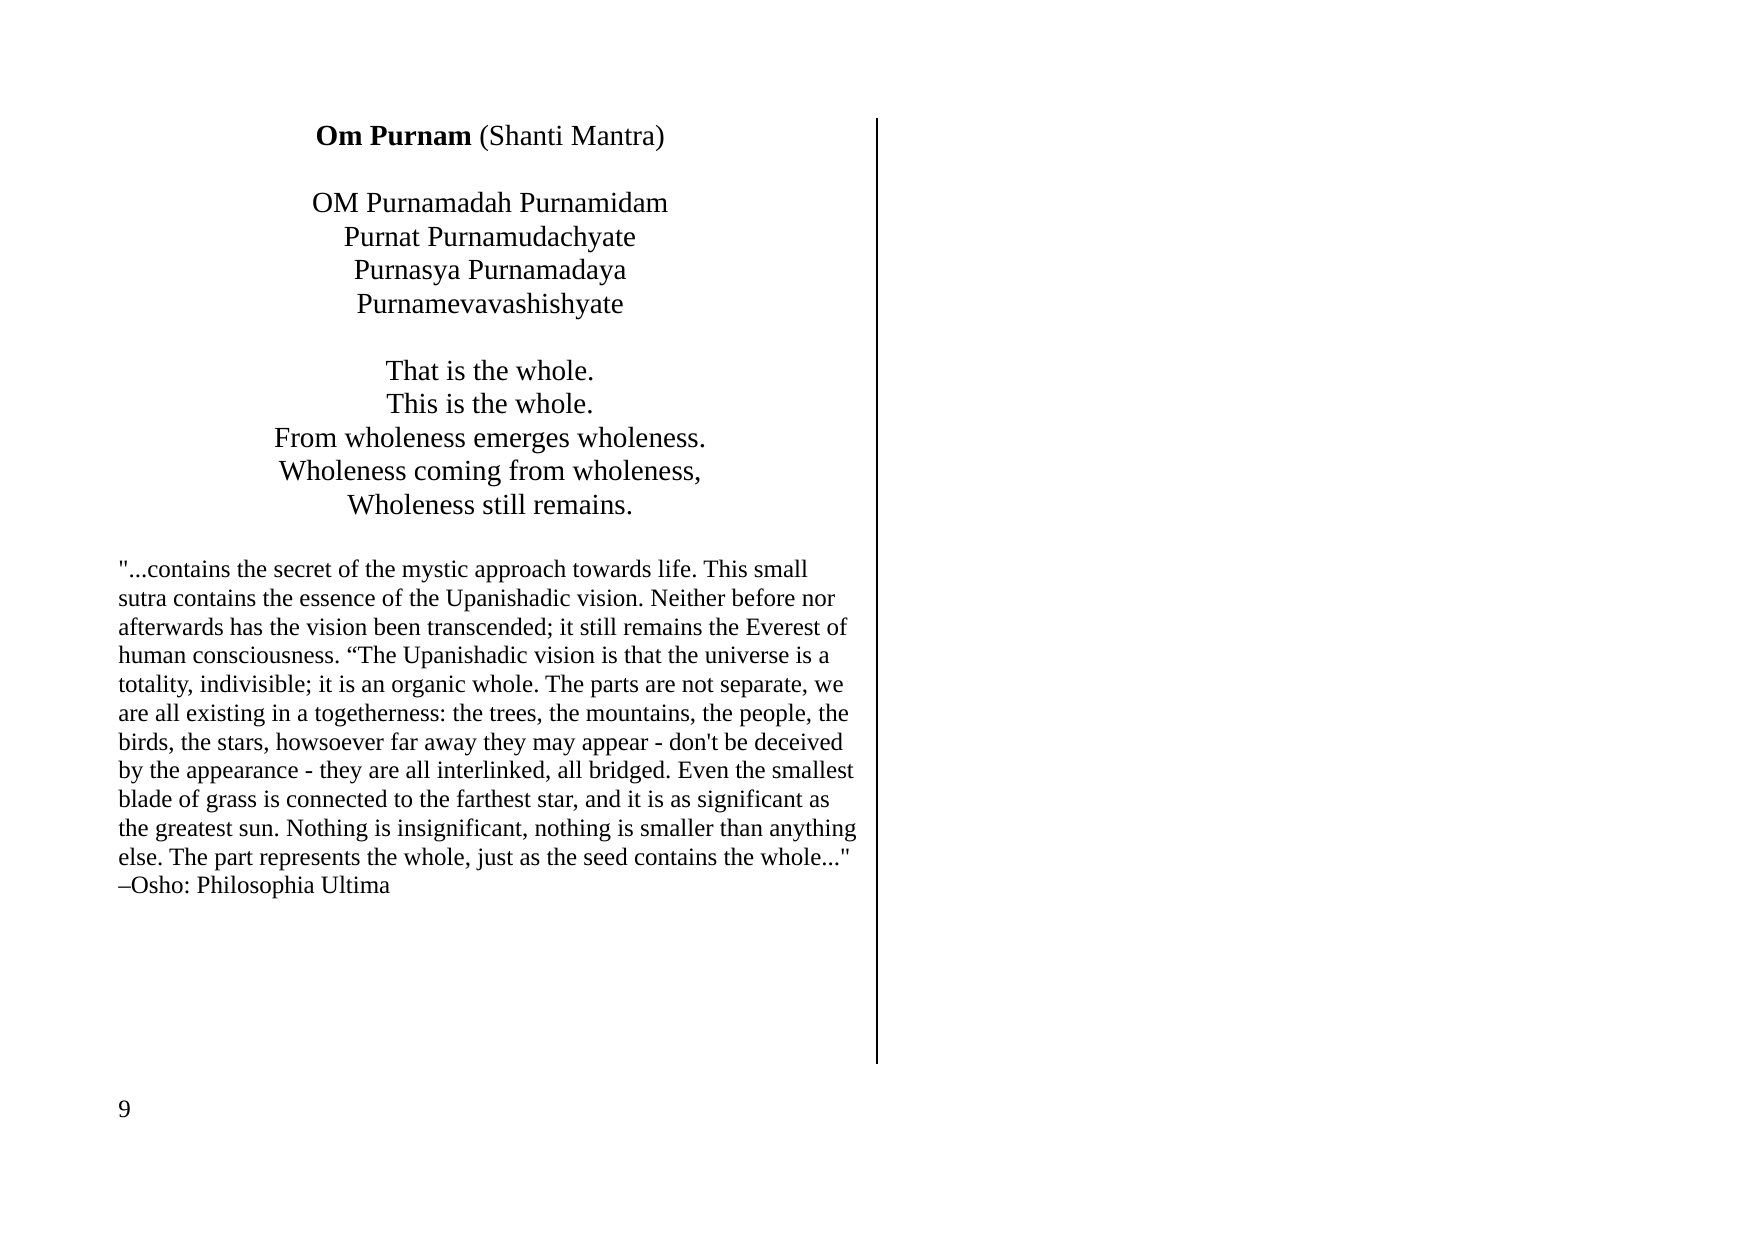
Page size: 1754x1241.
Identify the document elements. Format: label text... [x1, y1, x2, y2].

text That is the whole. [118, 353, 862, 386]
text Om Purnam (Shanti Mantra) [118, 118, 862, 152]
text Purnasya Purnamadaya [118, 252, 862, 286]
text Wholeness still remains. [118, 487, 862, 521]
text Wholeness coming from wholeness, [118, 453, 862, 487]
text OM Purnamadah Purnamidam [118, 185, 862, 219]
text From wholeness emerges wholeness. [118, 420, 862, 453]
text This is the whole. [118, 386, 862, 420]
text Purnat Purnamudachyate [118, 219, 862, 252]
text "...contains the secret of the mystic approach towards life. This small sutra contains the essence of the Upanishadic vision. Neither before nor afterwards has the vision been transcended; it still remains the Everest of human consciousness. “The Upanishadic vision is that the universe is a totality, indivisible; it is an organic whole. The parts are not separate, we are all existing in a togetherness: the trees, the mountains, the people, the birds, the stars, howsoever far away they may appear - don't be deceived by the appearance - they are all interlinked, all bridged. Even the smallest blade of grass is connected to the farthest star, and it is as significant as the greatest sun. Nothing is insignificant, nothing is smaller than anything else. The part represents the whole, just as the seed contains the whole..." –Osho: Philosophia Ultima [118, 554, 862, 899]
text Purnamevavashishyate [118, 286, 862, 319]
